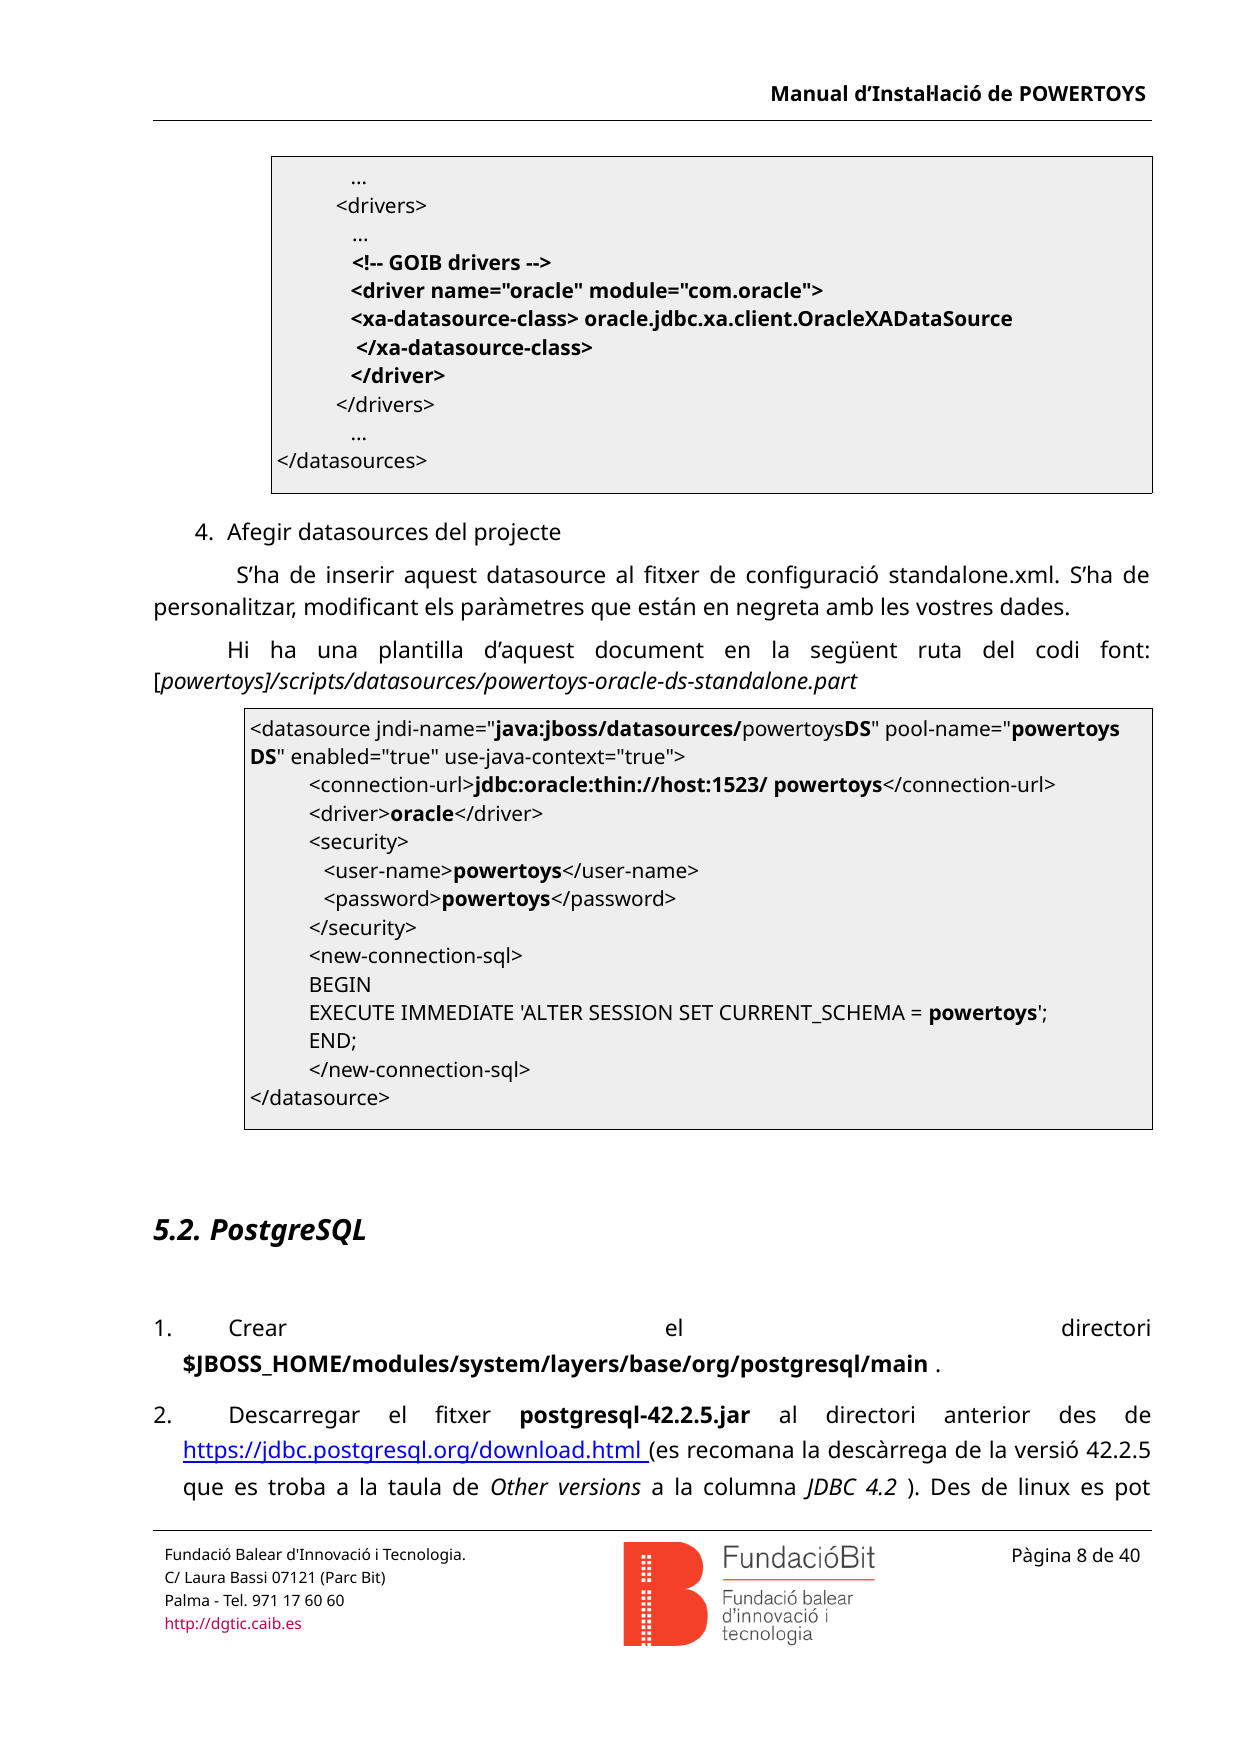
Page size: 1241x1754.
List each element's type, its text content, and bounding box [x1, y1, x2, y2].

table_header ... <drivers> ... <!-- GOIB drivers --> <driver name="oracle" module="com.oracle"> <xa-datasource-class> oracle.jdbc.xa.client.OracleXADataSource </xa-datasource-class> </driver> </drivers> ... </datasources> [272, 157, 1152, 493]
subtitle PostgreSQL [153, 1209, 1152, 1249]
text S’ha de inserir aquest datasource al fitxer de configuració standalone.xml. S’ha de personalitzar, modificant els paràmetres que están en negreta amb les vostres dades. [153, 559, 1152, 622]
text Hi ha una plantilla d’aquest document en la següent ruta del codi font: [powertoys]/scripts/datasources/powertoys-oracle-ds-standalone.part [153, 634, 1152, 696]
picture [623, 1542, 875, 1646]
list Crear el directori $JBOSS_HOME/modules/system/layers/base/org/postgresql/main . [153, 1312, 1152, 1379]
text 4. Afegir datasources del projecte [153, 516, 1152, 548]
table_header <datasource jndi-name="java:jboss/datasources/powertoysDS" pool-name="powertoys DS" enabled="true" use-java-context="true"> <connection-url>jdbc:oracle:thin://host:1523/ powertoys</connection-url> <driver>oracle</driver> <security> <user-name>powertoys</user-name> <password>powertoys</password> </security> <new-connection-sql> BEGIN EXECUTE IMMEDIATE 'ALTER SESSION SET CURRENT_SCHEMA = powertoys'; END; </new-connection-sql> </datasource> [245, 709, 1152, 1129]
list Descarregar el fitxer postgresql-42.2.5.jar al directori anterior des de https://jdbc.postgresql.org/download.html (es recomana la descàrrega de la versió 42.2.5 que es troba a la taula de Other versions a la columna JDBC 4.2 ). Des de linux es pot [153, 1398, 1152, 1502]
